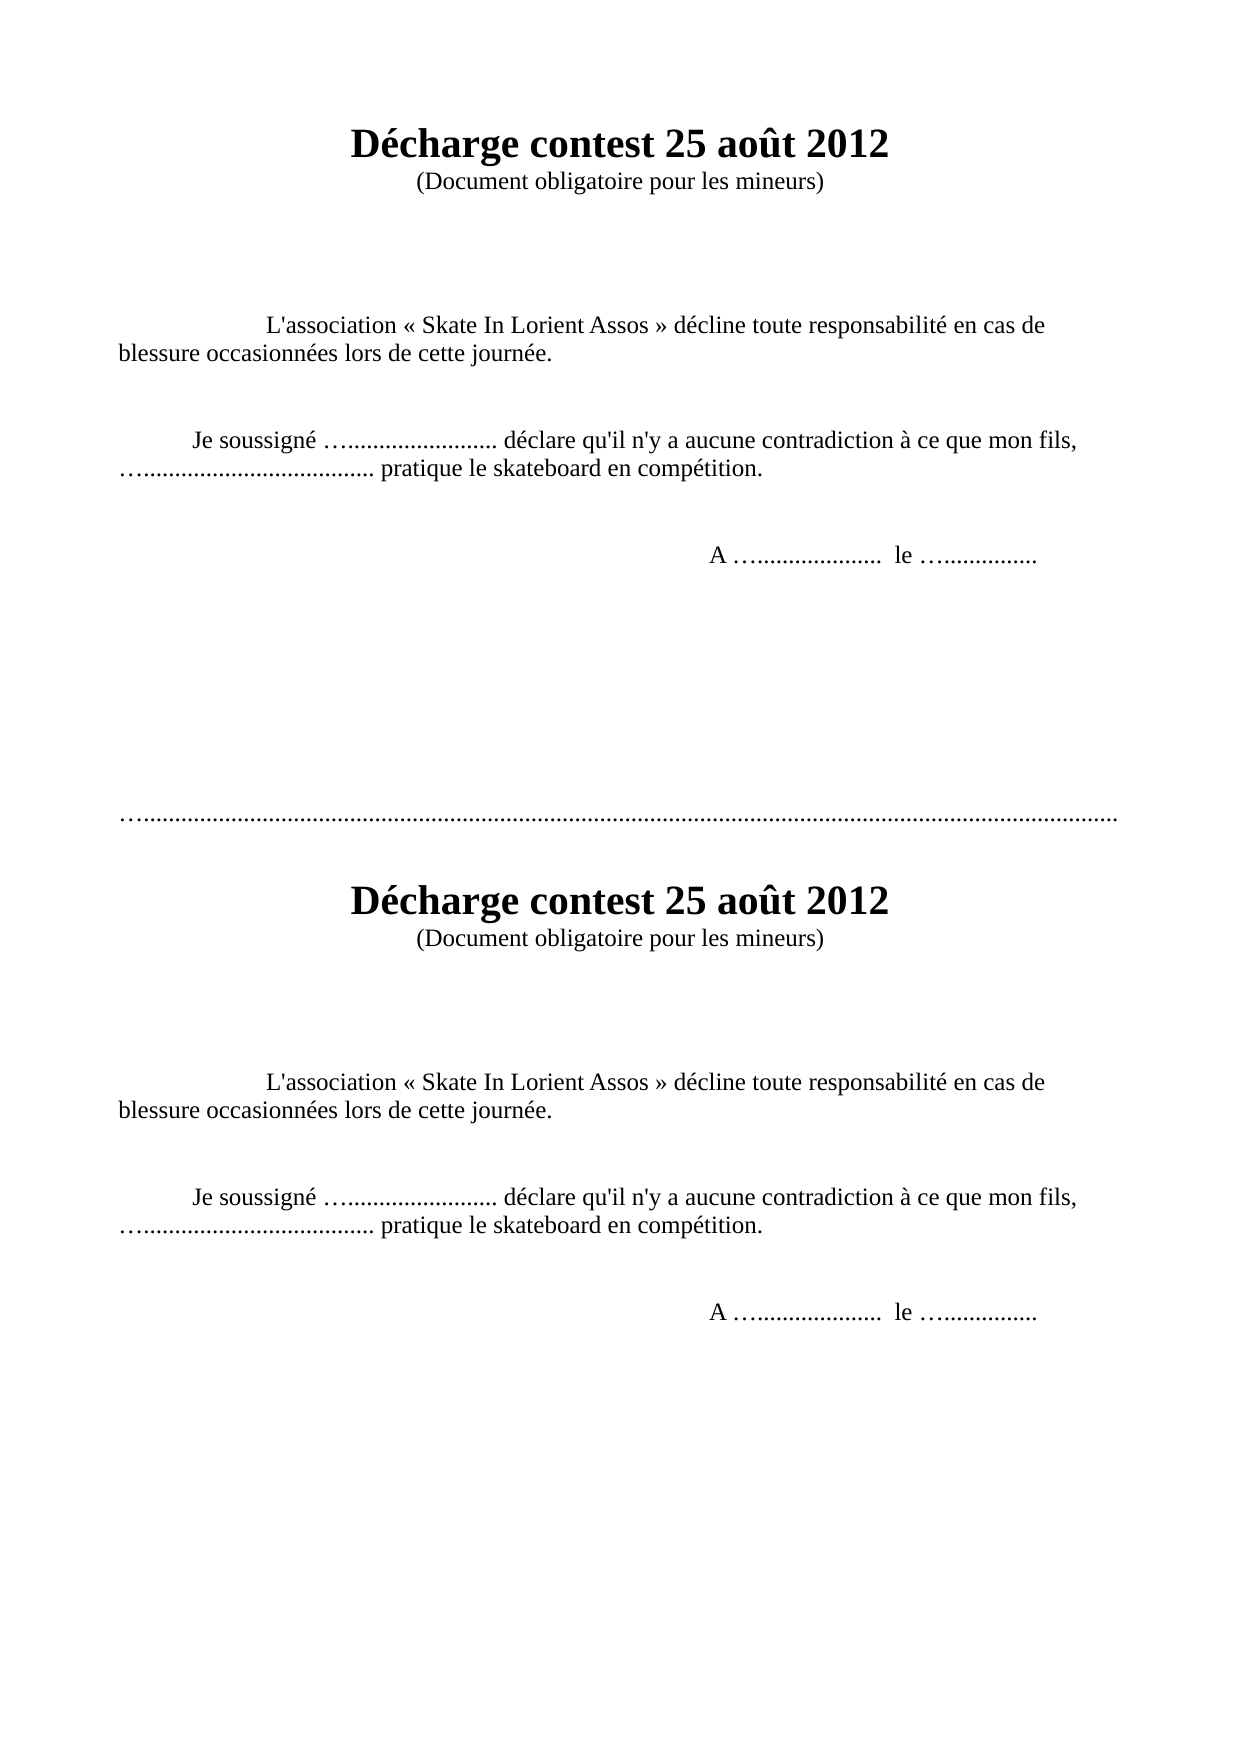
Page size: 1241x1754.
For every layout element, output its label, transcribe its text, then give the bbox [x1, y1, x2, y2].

text (Document obligatoire pour les mineurs) [118, 166, 1122, 195]
text A ….................... le …............... [118, 540, 1122, 568]
text Décharge contest 25 août 2012 [118, 875, 1122, 923]
text (Document obligatoire pour les mineurs) [118, 923, 1122, 952]
text Je soussigné …........................ déclare qu'il n'y a aucune contradiction à ce que mon fils, …..................................... pratique le skateboard en compétition. [118, 1182, 1122, 1239]
text L'association « Skate In Lorient Assos » décline toute responsabilité en cas de blessure occasionnées lors de cette journée. [118, 1067, 1122, 1124]
text A ….................... le …............... [118, 1297, 1122, 1326]
text …............................................................................................................................................................ [118, 798, 1122, 827]
text Je soussigné …........................ déclare qu'il n'y a aucune contradiction à ce que mon fils, …..................................... pratique le skateboard en compétition. [118, 425, 1122, 482]
text Décharge contest 25 août 2012 [118, 118, 1122, 166]
text L'association « Skate In Lorient Assos » décline toute responsabilité en cas de blessure occasionnées lors de cette journée. [118, 310, 1122, 367]
